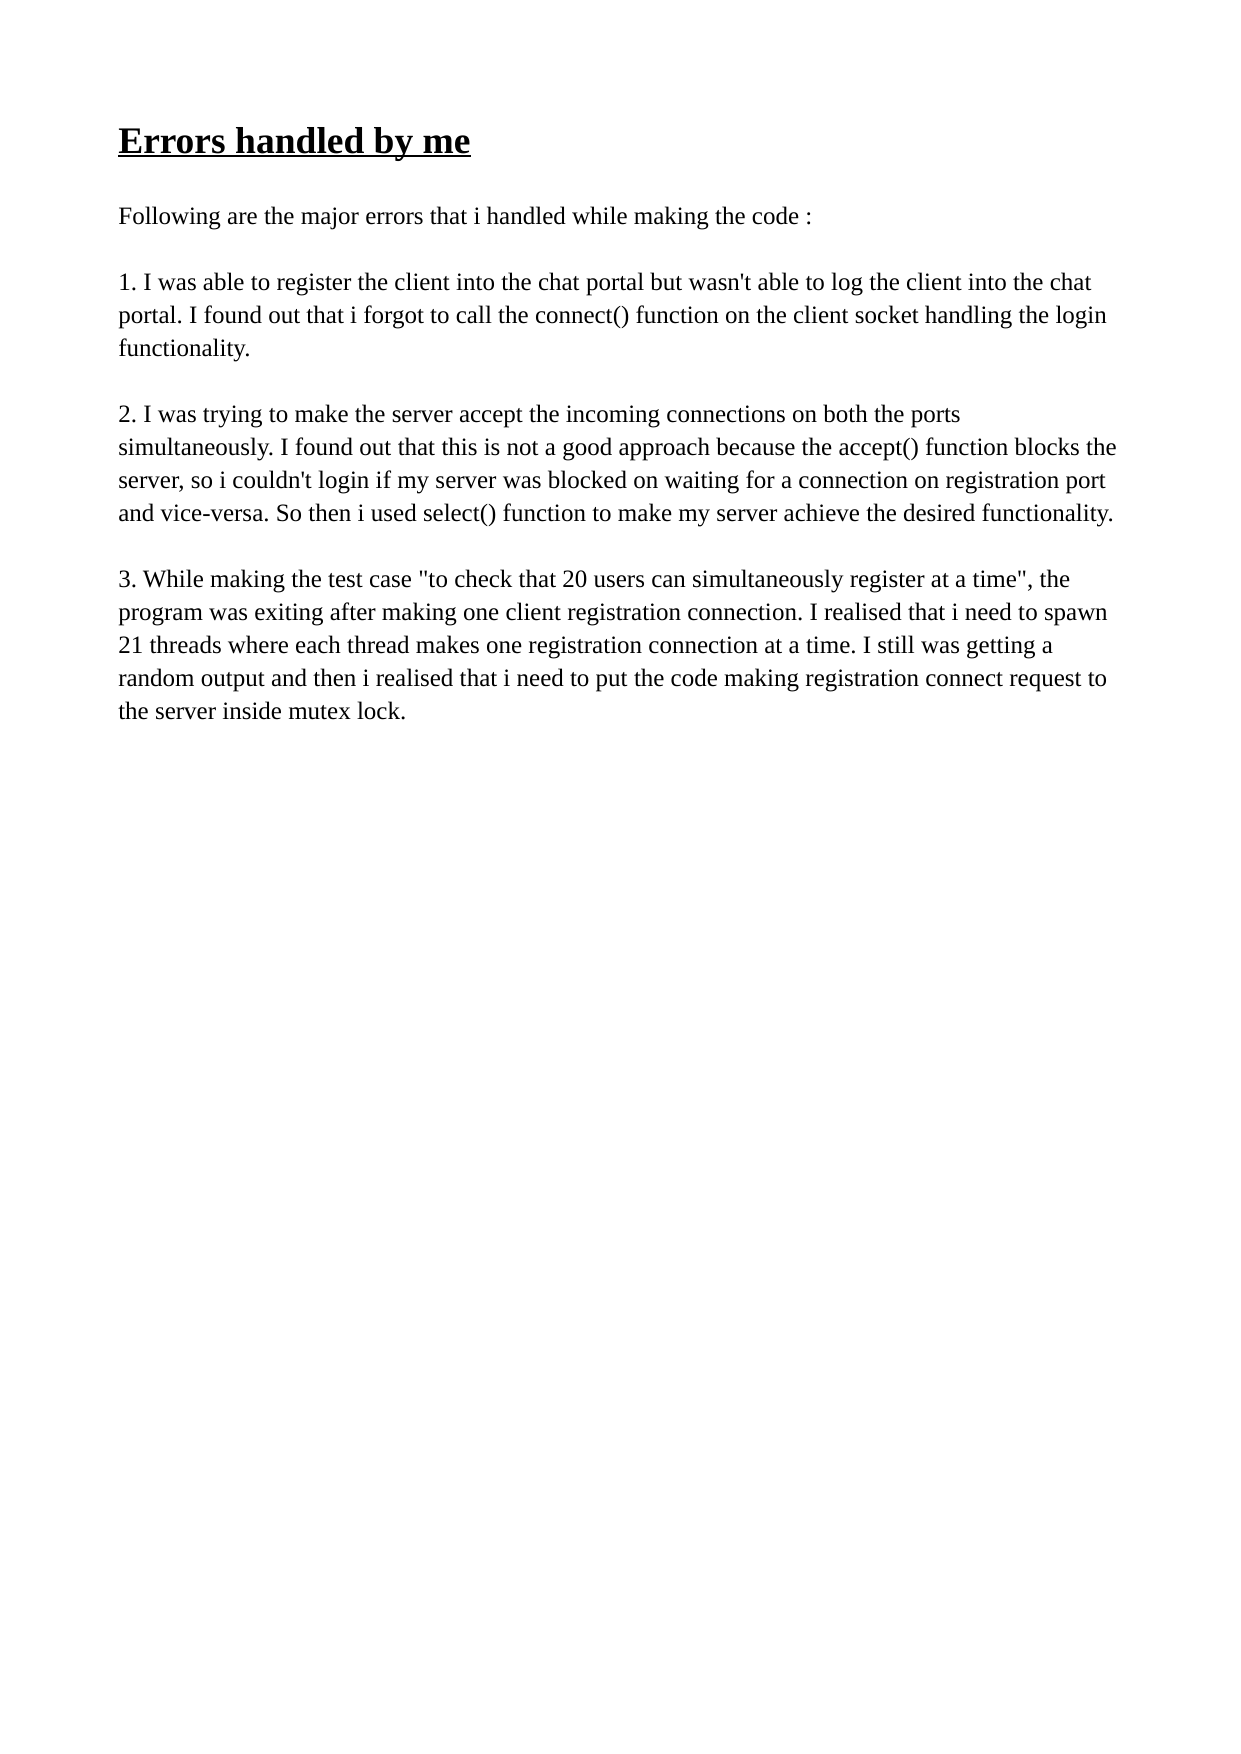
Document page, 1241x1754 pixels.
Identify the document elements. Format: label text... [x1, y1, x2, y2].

text 2. I was trying to make the server accept the incoming connections on both the ports simultaneously. I found out that this is not a good approach because the accept() function blocks the server, so i couldn't login if my server was blocked on waiting for a connection on registration port and vice-versa. So then i used select() function to make my server achieve the desired functionality. [118, 399, 1122, 527]
text 3. While making the test case "to check that 20 users can simultaneously register at a time", the program was exiting after making one client registration connection. I realised that i need to spawn 21 threads where each thread makes one registration connection at a time. I still was getting a random output and then i realised that i need to put the code making registration connect request to the server inside mutex lock. [118, 564, 1122, 725]
text Errors handled by me [118, 118, 1122, 161]
text 1. I was able to register the client into the chat portal but wasn't able to log the client into the chat portal. I found out that i forgot to call the connect() function on the client socket handling the login functionality. [118, 267, 1122, 362]
text Following are the major errors that i handled while making the code : [118, 201, 1122, 229]
